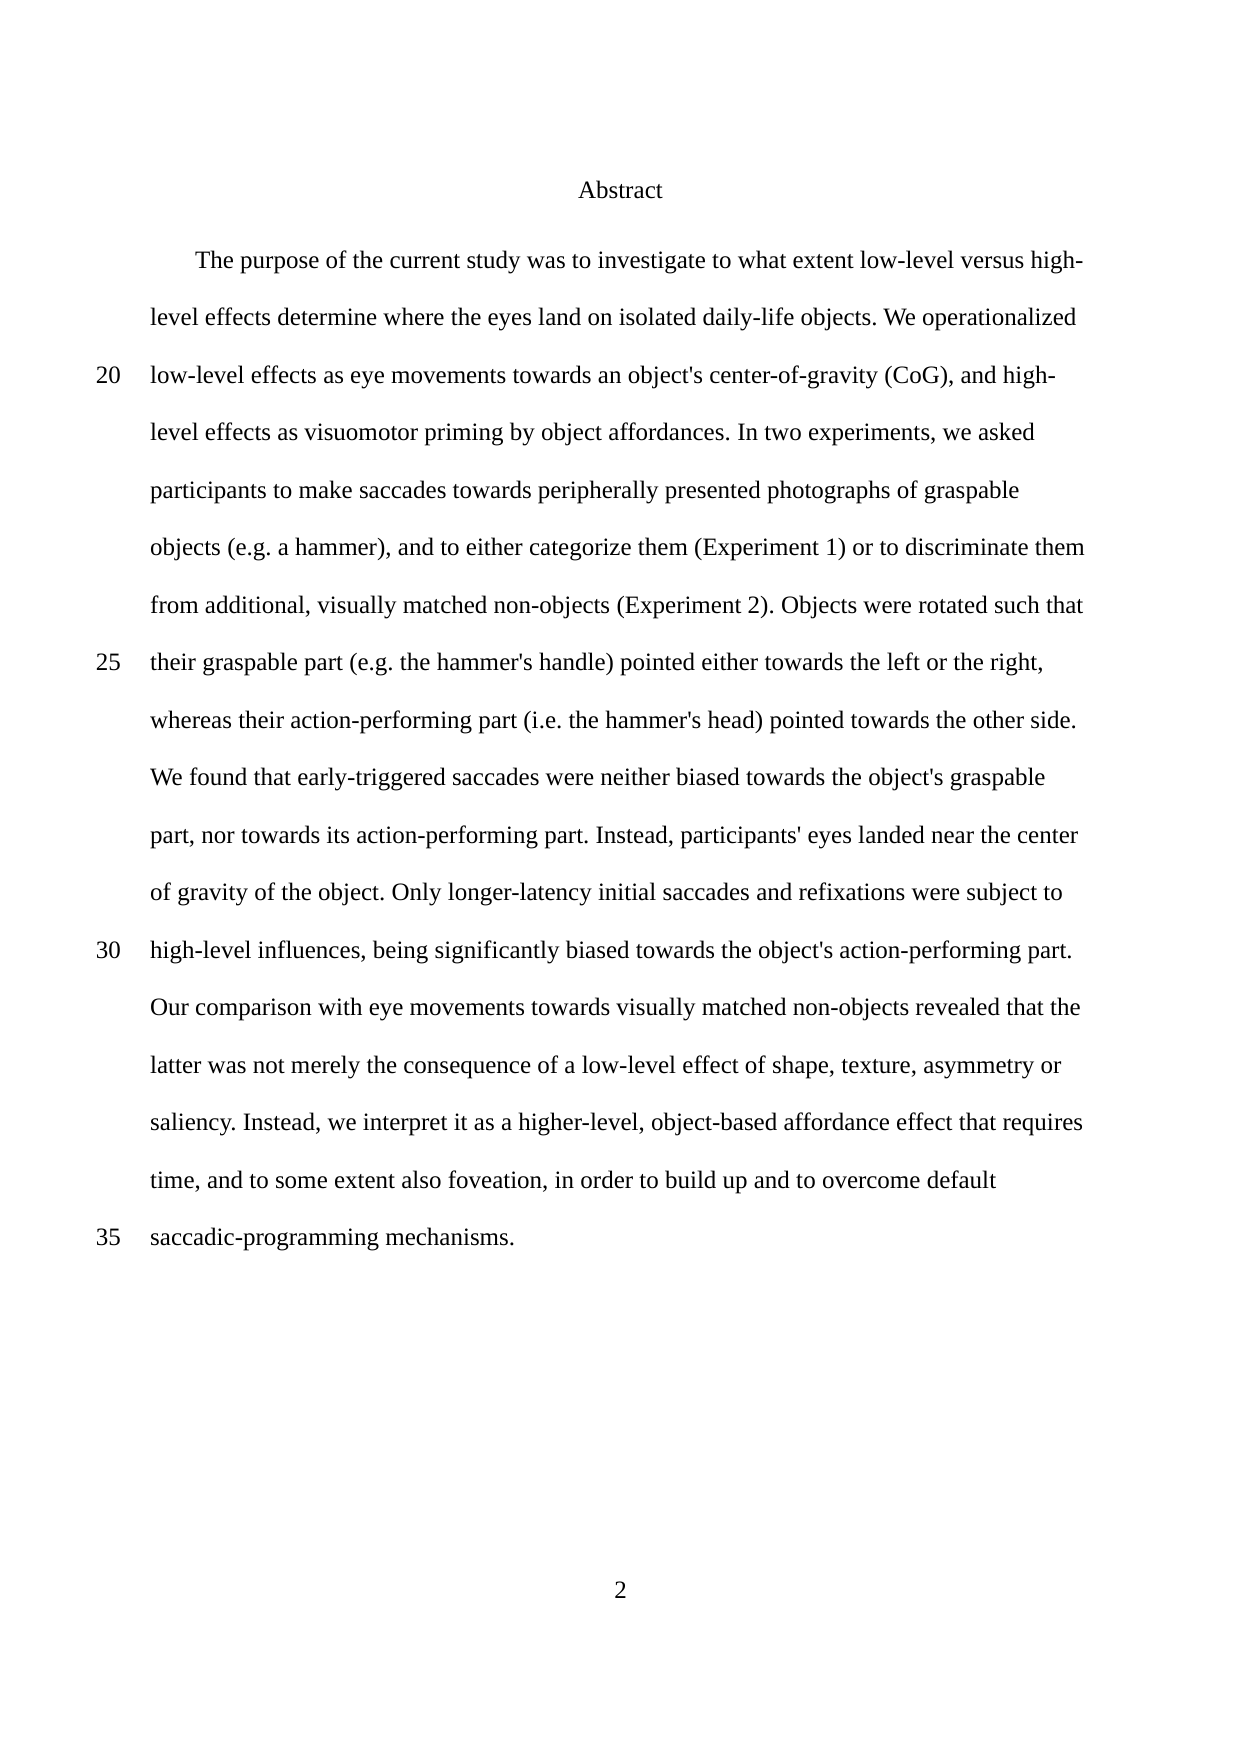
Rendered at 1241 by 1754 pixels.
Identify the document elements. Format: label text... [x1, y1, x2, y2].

subtitle Abstract [150, 175, 1091, 204]
text The purpose of the current study was to investigate to what extent low-level versus high-level effects determine where the eyes land on isolated daily-life objects. We operationalized low-level effects as eye movements towards an object's center-of-gravity (CoG), and high-level effects as visuomotor priming by object affordances. In two experiments, we asked participants to make saccades towards peripherally presented photographs of graspable objects (e.g. a hammer), and to either categorize them (Experiment 1) or to discriminate them from additional, visually matched non-objects (Experiment 2). Objects were rotated such that their graspable part (e.g. the hammer's handle) pointed either towards the left or the right, whereas their action-performing part (i.e. the hammer's head) pointed towards the other side. We found that early-triggered saccades were neither biased towards the object's graspable part, nor towards its action-performing part. Instead, participants' eyes landed near the center of gravity of the object. Only longer-latency initial saccades and refixations were subject to high-level influences, being significantly biased towards the object's action-performing part. Our comparison with eye movements towards visually matched non-objects revealed that the latter was not merely the consequence of a low-level effect of shape, texture, asymmetry or saliency. Instead, we interpret it as a higher-level, object-based affordance effect that requires time, and to some extent also foveation, in order to build up and to overcome default saccadic-programming mechanisms. [150, 245, 1091, 1251]
